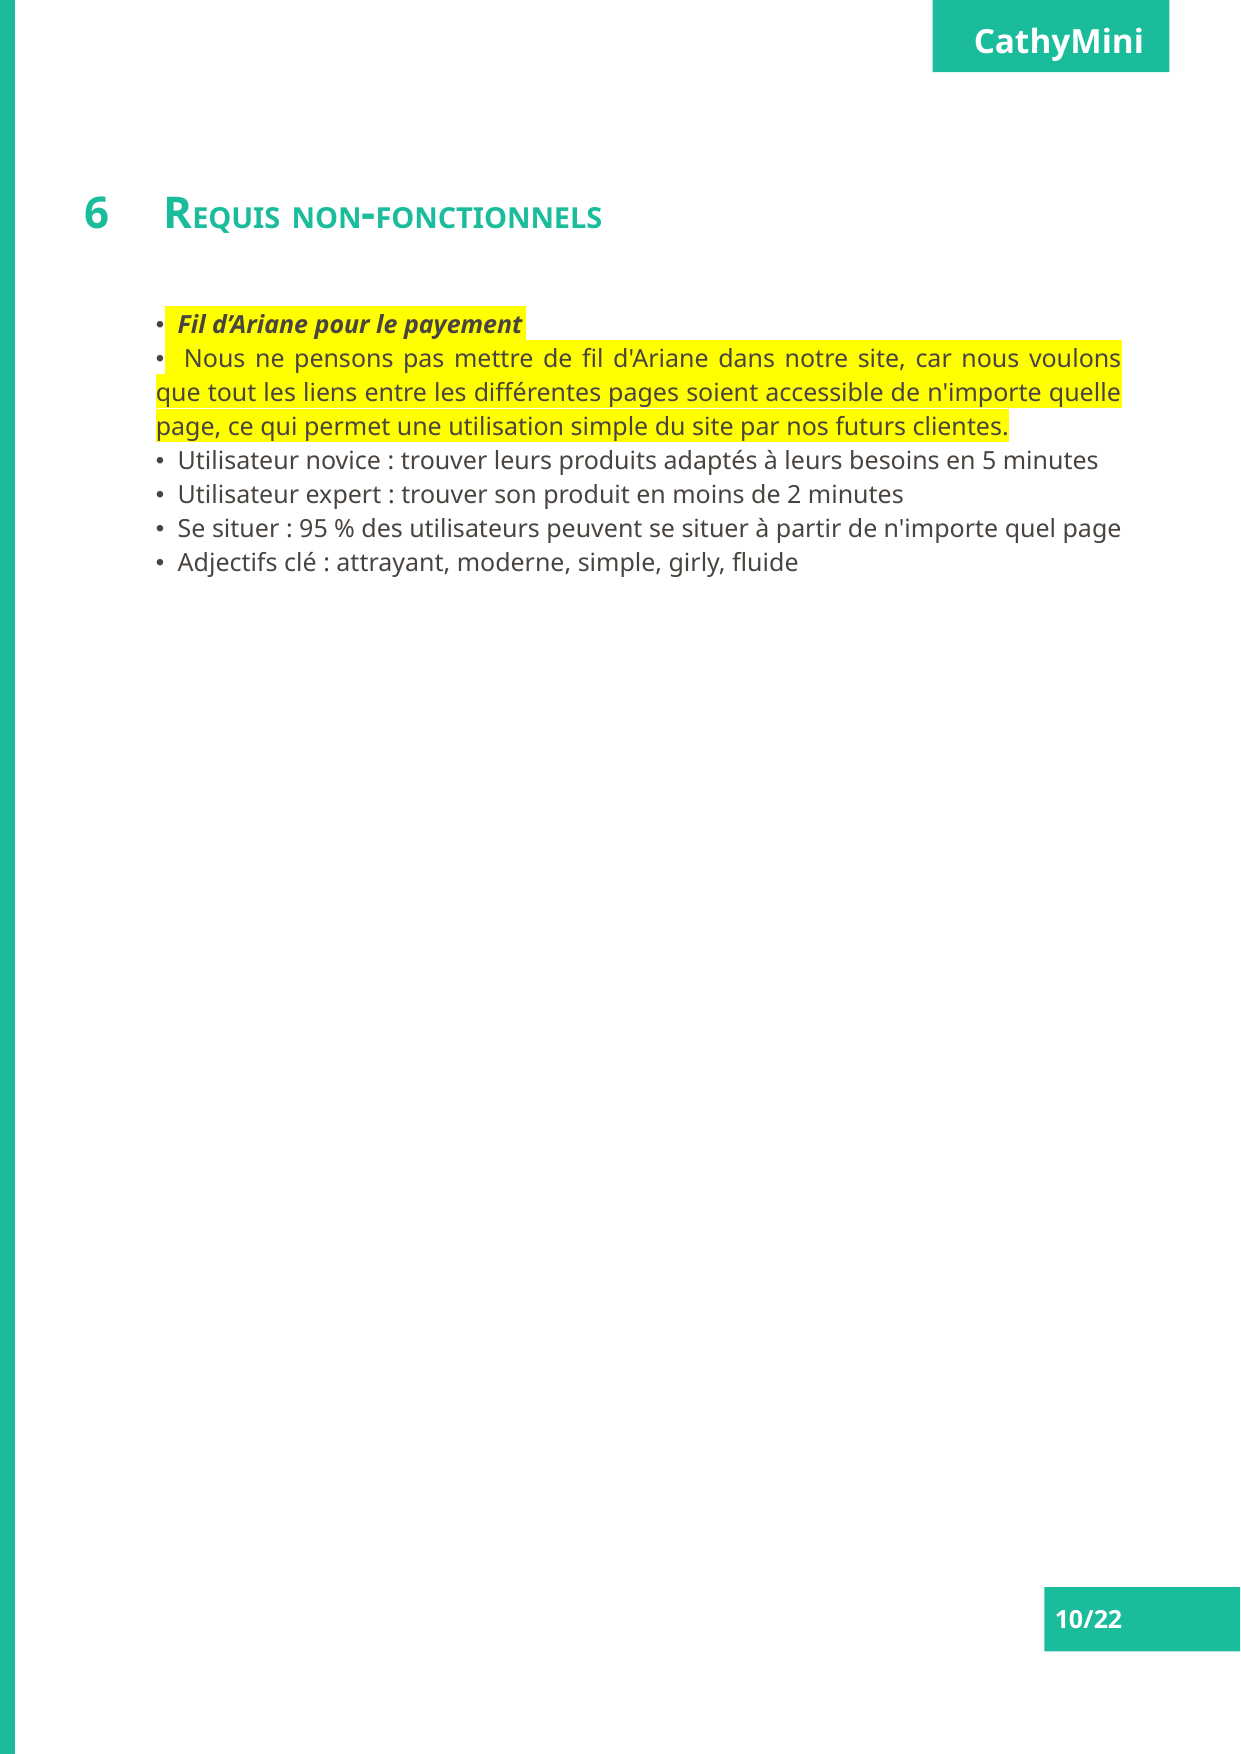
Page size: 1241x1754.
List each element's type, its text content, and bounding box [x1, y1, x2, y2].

list Utilisateur expert : trouver son produit en moins de 2 minutes [118, 477, 1122, 511]
list Fil d’Ariane pour le payement [118, 306, 1122, 340]
list Utilisateur novice : trouver leurs produits adaptés à leurs besoins en 5 minutes [118, 442, 1122, 477]
list Adjectifs clé : attrayant, moderne, simple, girly, fluide [118, 545, 1122, 579]
list Nous ne pensons pas mettre de fil d'Ariane dans notre site, car nous voulons que tout les liens entre les différentes pages soient accessible de n'importe quelle page, ce qui permet une utilisation simple du site par nos futurs clientes. [118, 340, 1122, 442]
list Se situer : 95 % des utilisateurs peuvent se situer à partir de n'importe quel page [118, 511, 1122, 545]
subtitle Requis non-fonctionnels [73, 182, 1122, 241]
